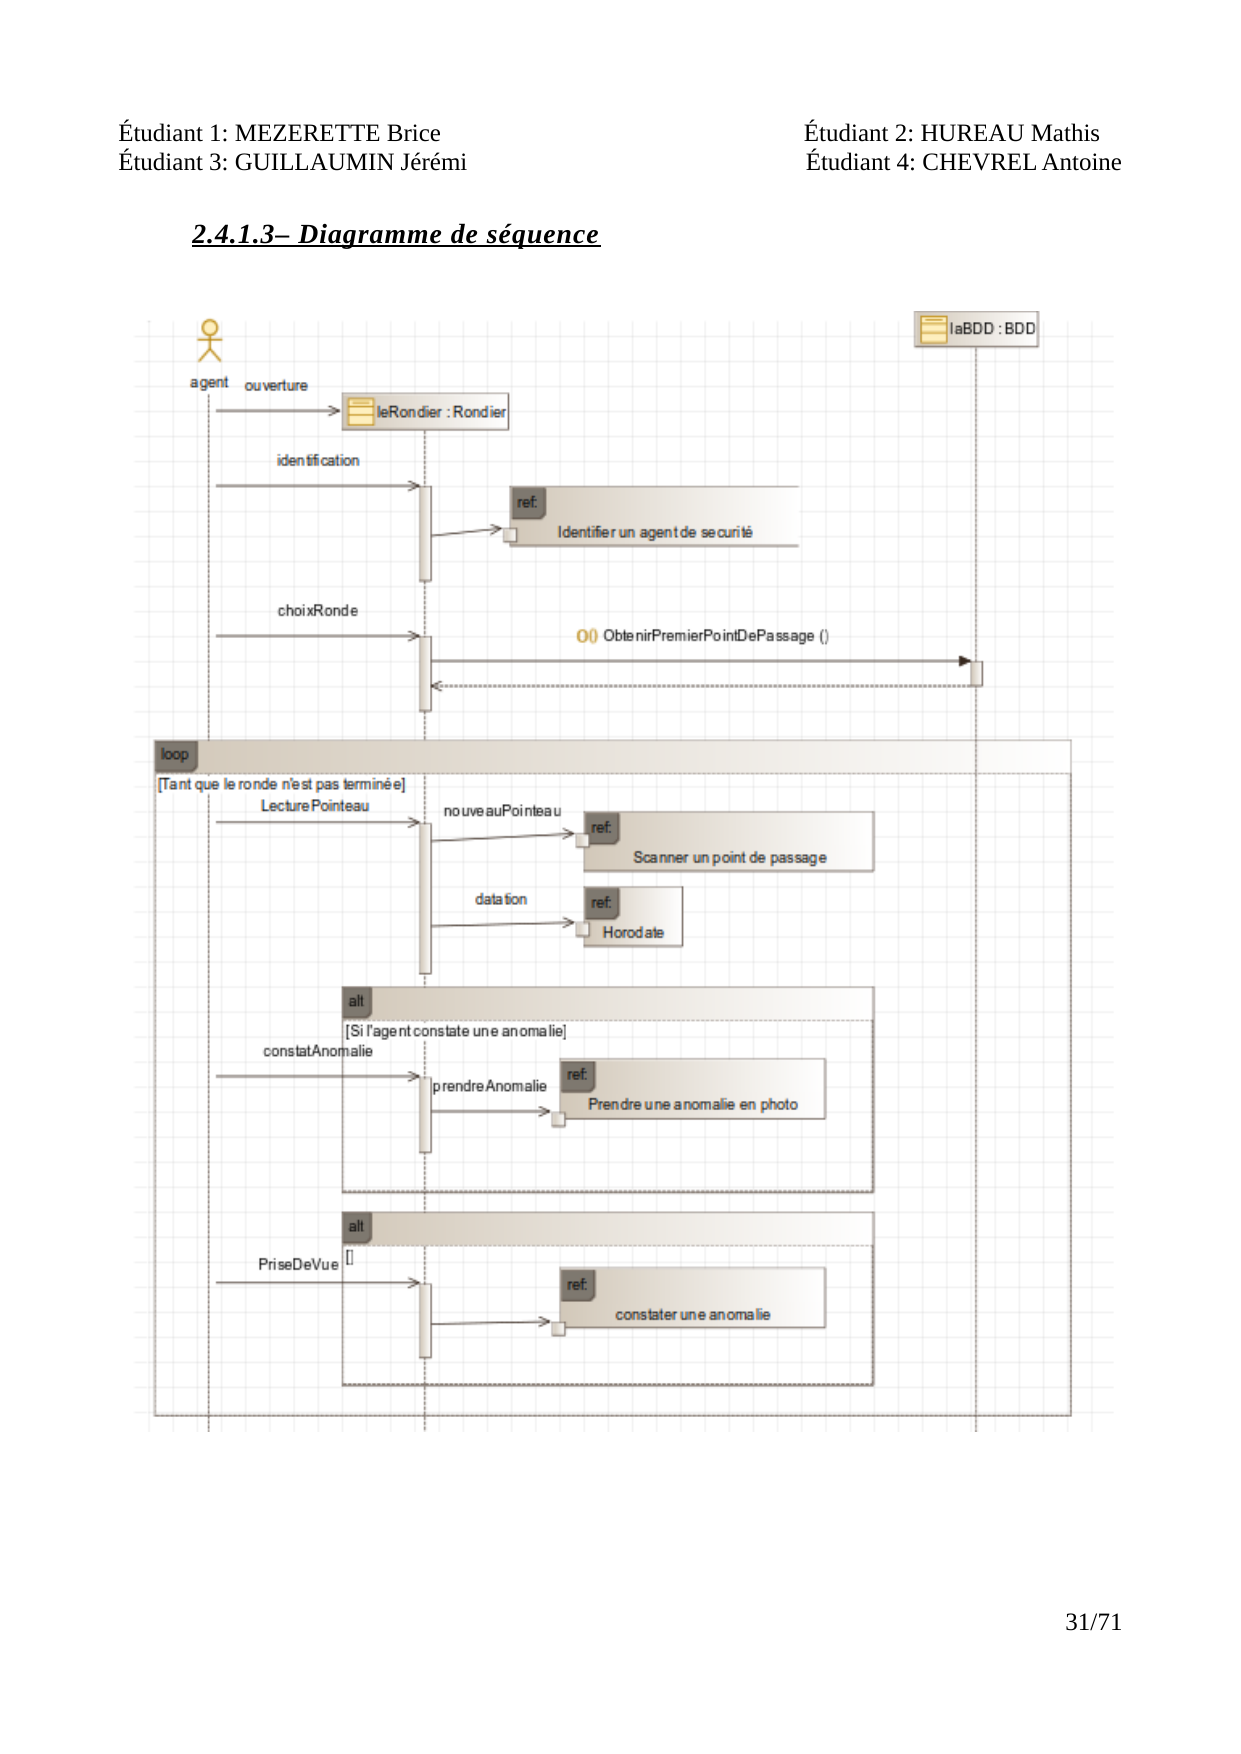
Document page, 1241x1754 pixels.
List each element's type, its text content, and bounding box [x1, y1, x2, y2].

picture [126, 311, 1114, 1432]
subtitle 2.4.1.3– Diagramme de séquence [118, 218, 1122, 249]
